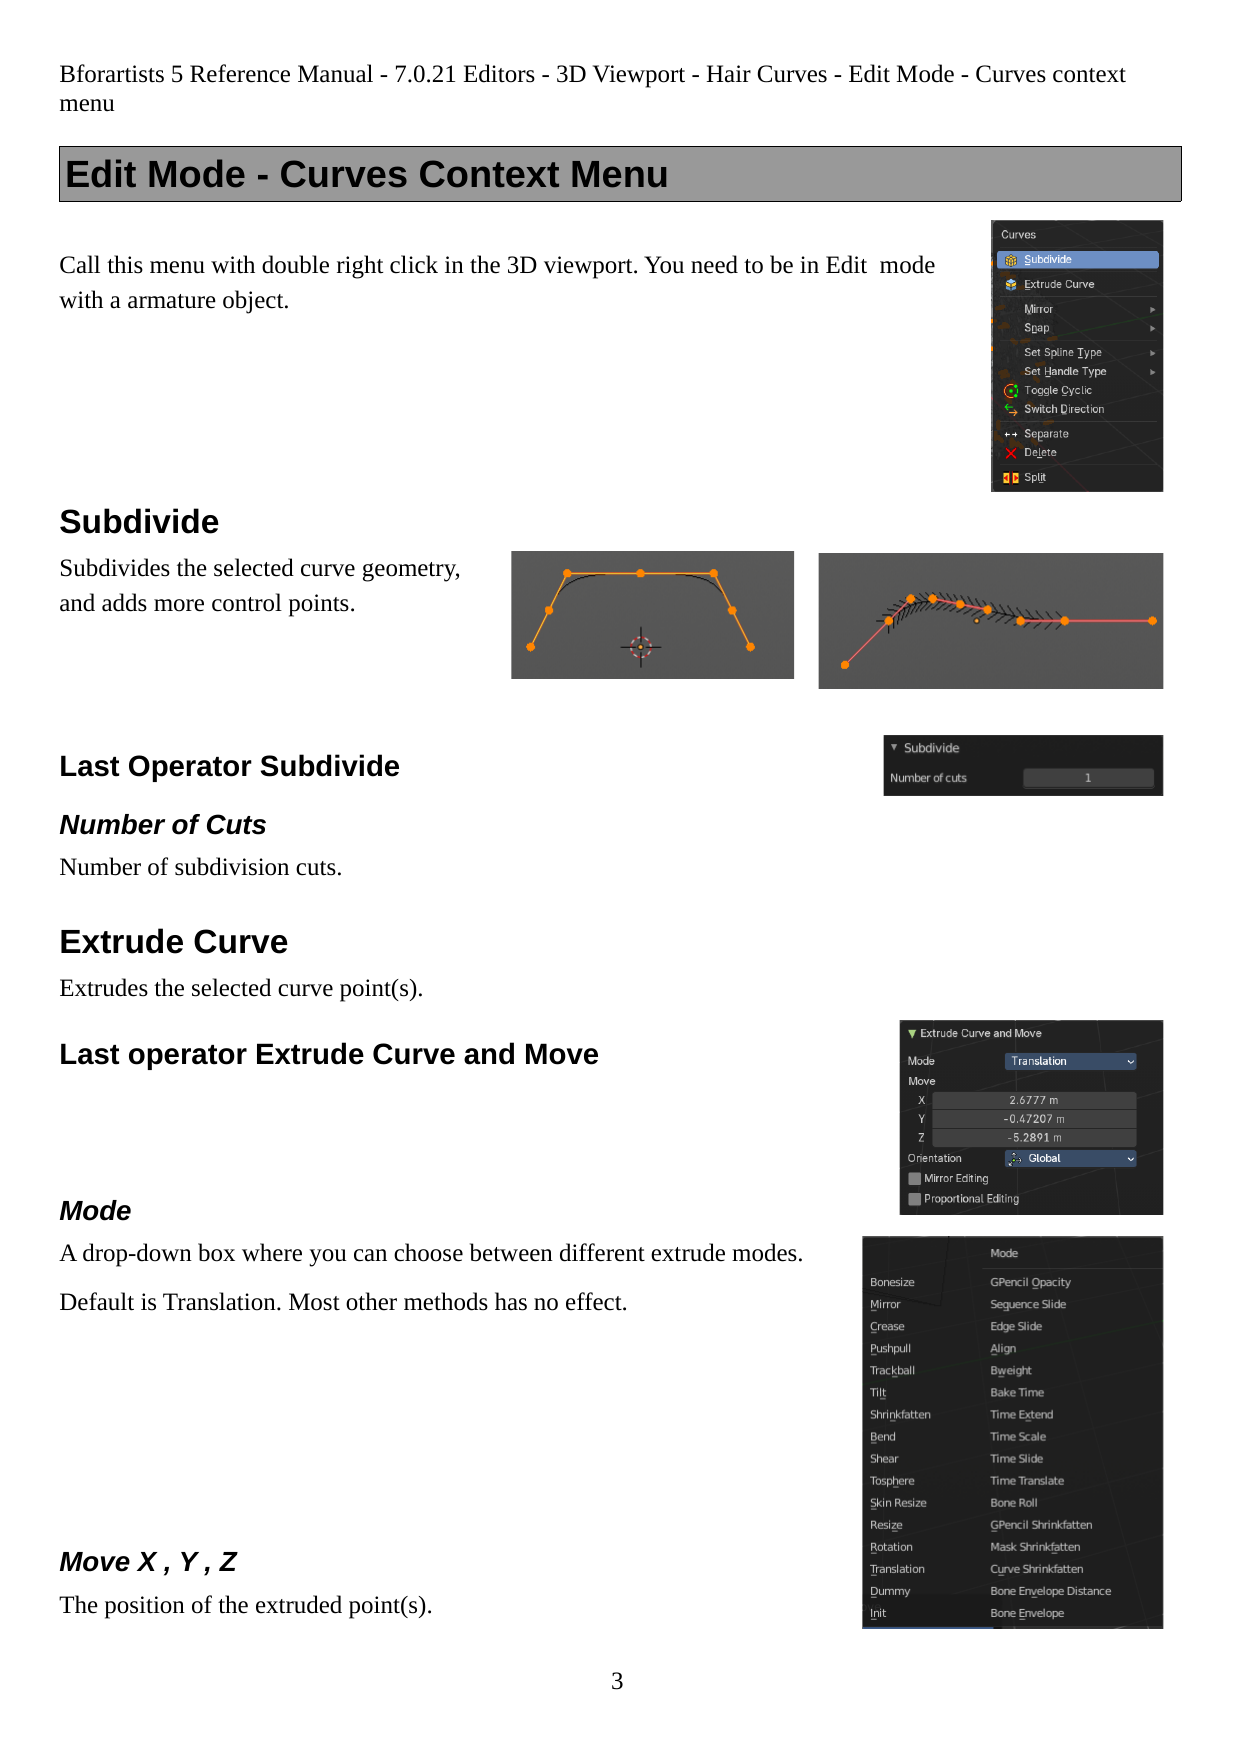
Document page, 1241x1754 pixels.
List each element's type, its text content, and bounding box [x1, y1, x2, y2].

text The position of the extruded point(s). [59, 1590, 862, 1618]
subtitle Number of Cuts [59, 808, 1181, 840]
text Subdivides the selected curve geometry, and adds more control points. [59, 553, 511, 616]
subtitle Subdivide [59, 502, 1181, 541]
picture [899, 1020, 1164, 1215]
text Call this menu with double right click in the 3D viewport. You need to be in Edit mode with a armature object. [59, 250, 991, 314]
subtitle Extrude Curve [59, 922, 1181, 961]
picture [883, 735, 1164, 796]
subtitle Last operator Extrude Curve and Move [59, 1037, 899, 1071]
table_header Edit Mode - Curves Context Menu [60, 147, 1181, 201]
subtitle Move X , Y , Z [59, 1545, 862, 1577]
subtitle Last Operator Subdivide [59, 749, 883, 783]
text A drop-down box where you can choose between different extrude modes. [59, 1238, 862, 1267]
picture [862, 1236, 1164, 1629]
text Default is Translation. Most other methods has no effect. [59, 1287, 862, 1316]
text Extrudes the selected curve point(s). [59, 973, 1181, 1002]
picture [818, 553, 1164, 689]
text [795, 553, 818, 616]
picture [511, 551, 795, 679]
picture [991, 220, 1164, 492]
text Number of subdivision cuts. [59, 852, 1181, 881]
subtitle [1164, 749, 1181, 783]
subtitle [1164, 1545, 1181, 1577]
subtitle Mode [59, 1194, 1181, 1226]
